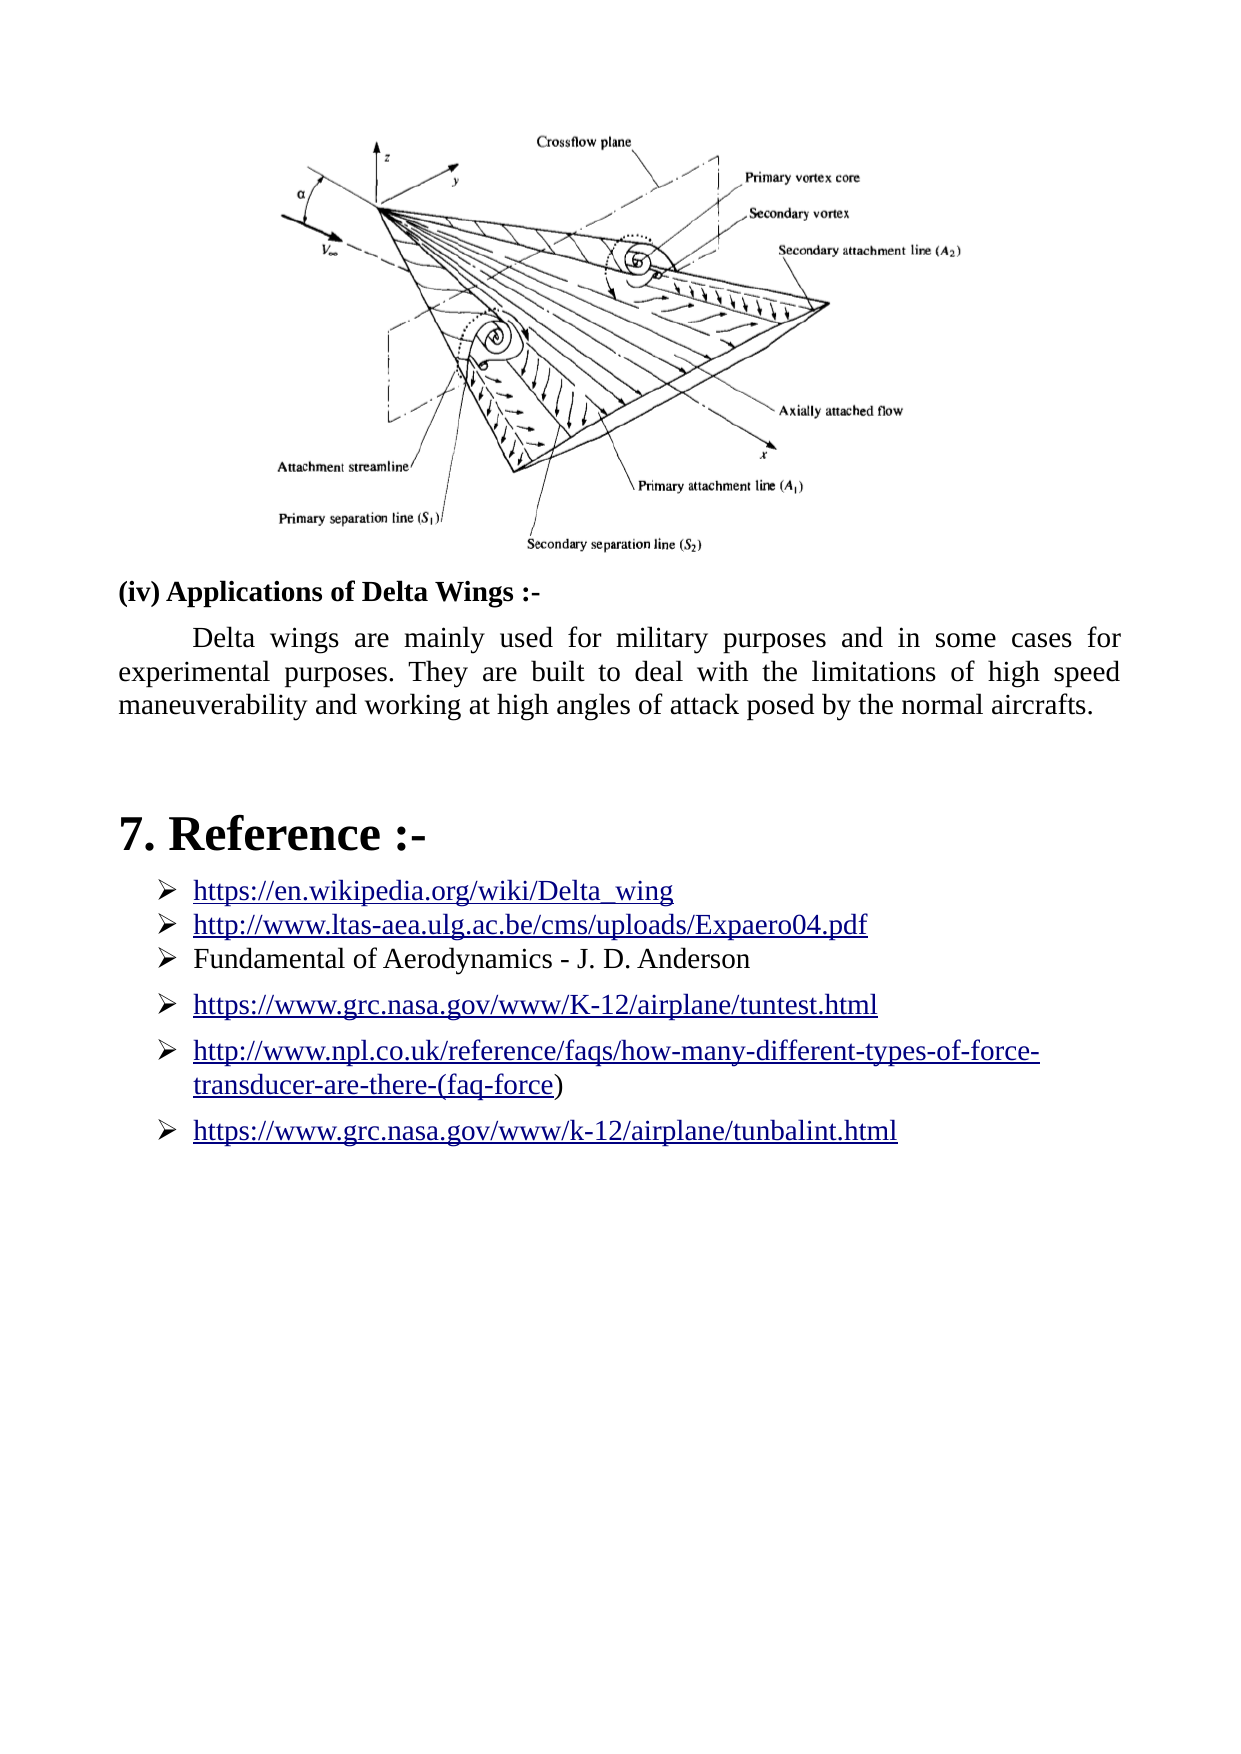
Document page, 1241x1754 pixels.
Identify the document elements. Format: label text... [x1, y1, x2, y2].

list Fundamental of Aerodynamics - J. D. Anderson [156, 941, 1122, 974]
list 7. Reference :- [118, 803, 1122, 861]
list (iv) Applications of Delta Wings :- [118, 574, 1122, 608]
picture [265, 118, 963, 562]
list Delta wings are mainly used for military purposes and in some cases for experimental purposes. They are built to deal with the limitations of high speed maneuverability and working at high angles of attack posed by the normal aircrafts. [118, 620, 1122, 721]
list http://www.npl.co.uk/reference/faqs/how-many-different-types-of-force-transducer-are-there-(faq-force) [156, 1033, 1122, 1100]
list https://www.grc.nasa.gov/www/k-12/airplane/tunbalint.html [156, 1113, 1122, 1146]
list http://www.ltas-aea.ulg.ac.be/cms/uploads/Expaero04.pdf [156, 907, 1122, 941]
list https://www.grc.nasa.gov/www/K-12/airplane/tuntest.html [156, 987, 1122, 1021]
list https://en.wikipedia.org/wiki/Delta_wing [156, 873, 1122, 907]
